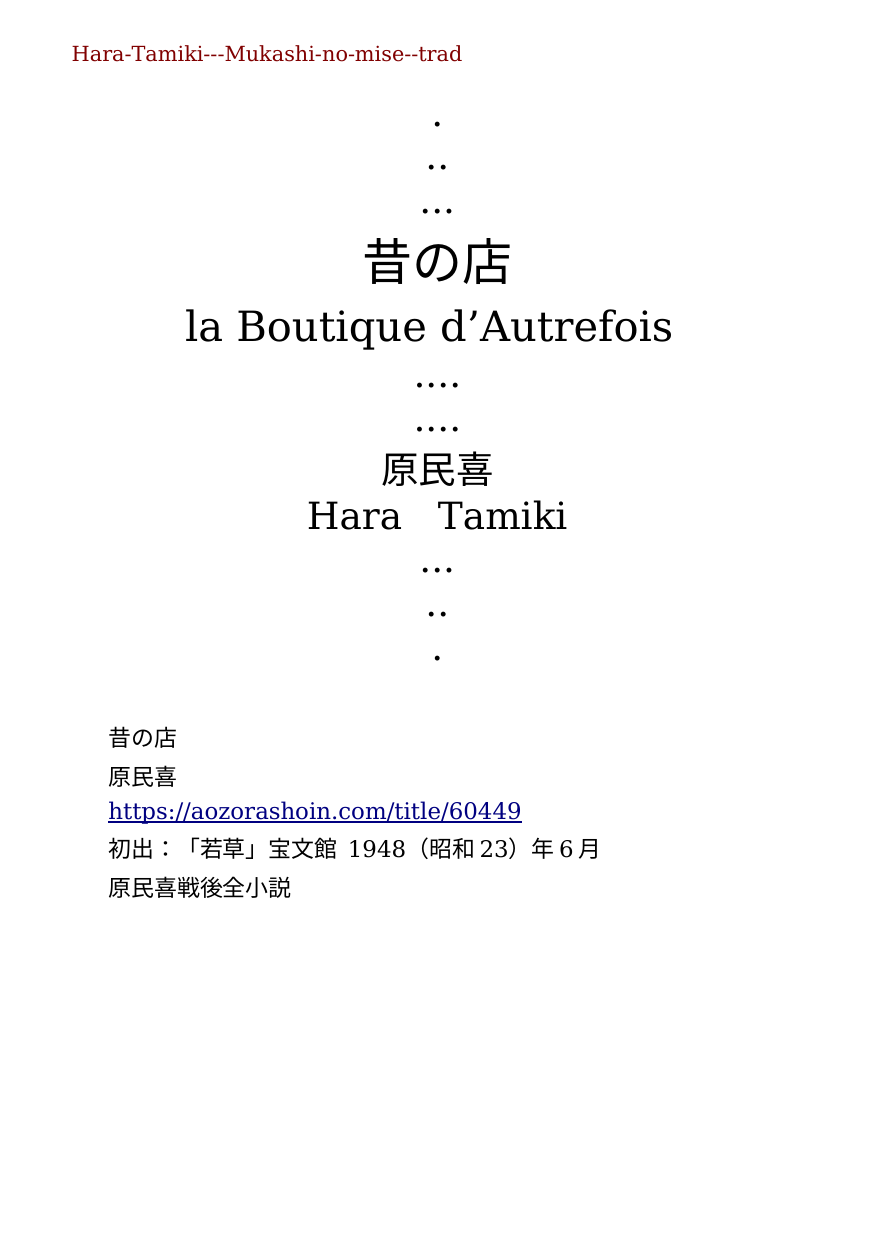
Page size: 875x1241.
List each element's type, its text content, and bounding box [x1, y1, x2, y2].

text 初出：「若草」宝文館 1948（昭和23）年6月 [72, 831, 802, 864]
text 原民喜 [72, 759, 802, 792]
text 昔の店 [72, 720, 802, 753]
text Hara-Tamiki---Mukashi-no-mise--trad [71, 42, 803, 66]
subtitle . .. ... 昔の店 la Boutique d’Autrefois .... .... 原民喜 Hara Tamiki ... .. . [36, 91, 838, 669]
text 原民喜戦後全小説 [72, 870, 802, 903]
text https://aozorashoin.com/title/60449 [72, 798, 802, 825]
